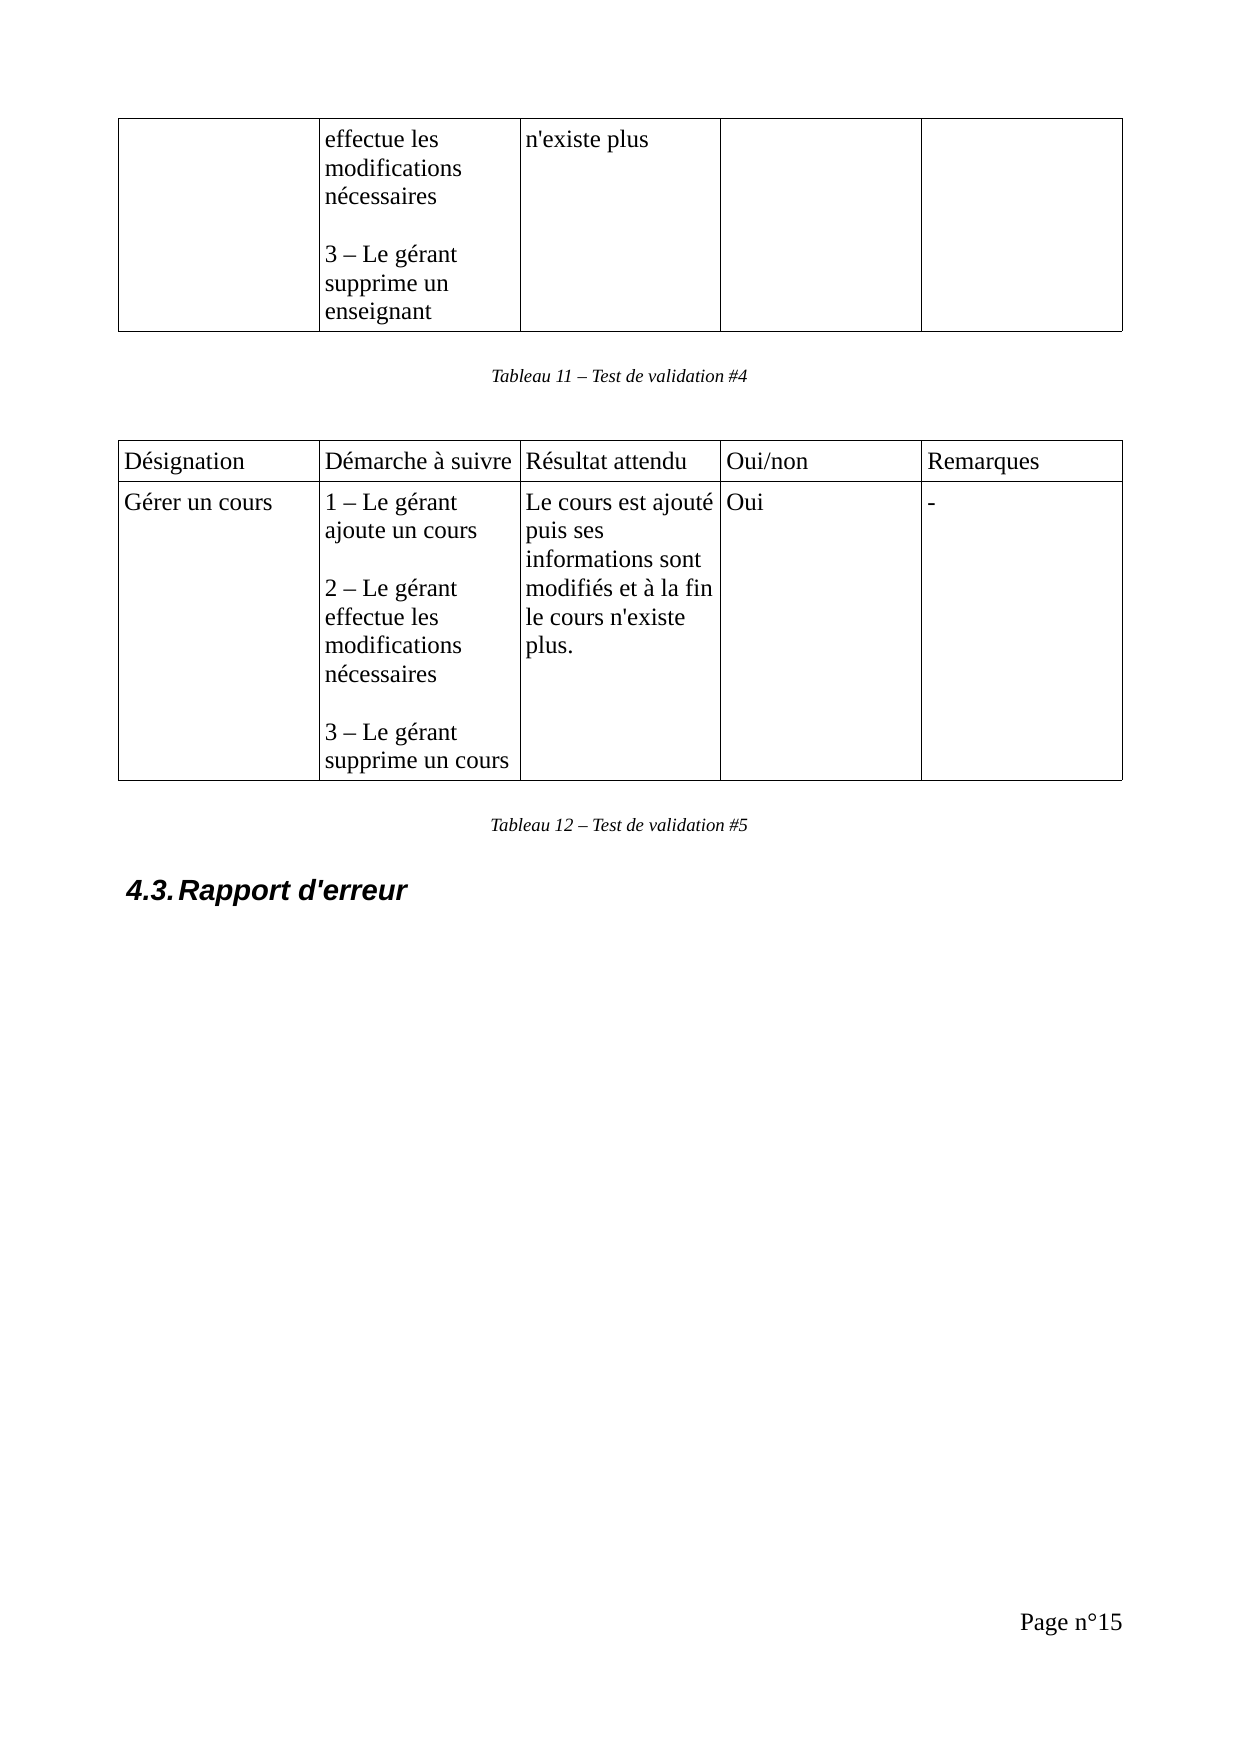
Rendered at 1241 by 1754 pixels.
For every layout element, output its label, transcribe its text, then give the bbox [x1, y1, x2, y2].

text Tableau 12 – Test de validation #5 [118, 814, 1122, 836]
table_cell Le cours est ajouté puis ses informations sont modifiés et à la fin le cours n'existe plus. [521, 482, 720, 780]
table_cell Oui [721, 482, 921, 780]
table_header Désignation [119, 441, 319, 481]
table_cell - [922, 119, 1122, 331]
table_cell [721, 119, 921, 331]
table_cell 1 – Le gérant ajoute un cours 2 – Le gérant effectue les modifications nécessaires 3 – Le gérant supprime un cours [320, 482, 520, 780]
text Tableau 11 – Test de validation #4 [118, 365, 1122, 387]
table_cell n'existe plus [521, 119, 720, 331]
table_cell - [922, 482, 1122, 780]
table_header Remarques [922, 441, 1122, 481]
table_header Résultat attendu [521, 441, 720, 481]
table_header Démarche à suivre [320, 441, 520, 481]
table_cell [119, 119, 319, 331]
table_header Oui/non [721, 441, 921, 481]
table_cell Gérer un cours [119, 482, 319, 780]
table_cell effectue les modifications nécessaires 3 – Le gérant supprime un enseignant [320, 119, 520, 331]
subtitle Rapport d'erreur [118, 873, 1122, 907]
